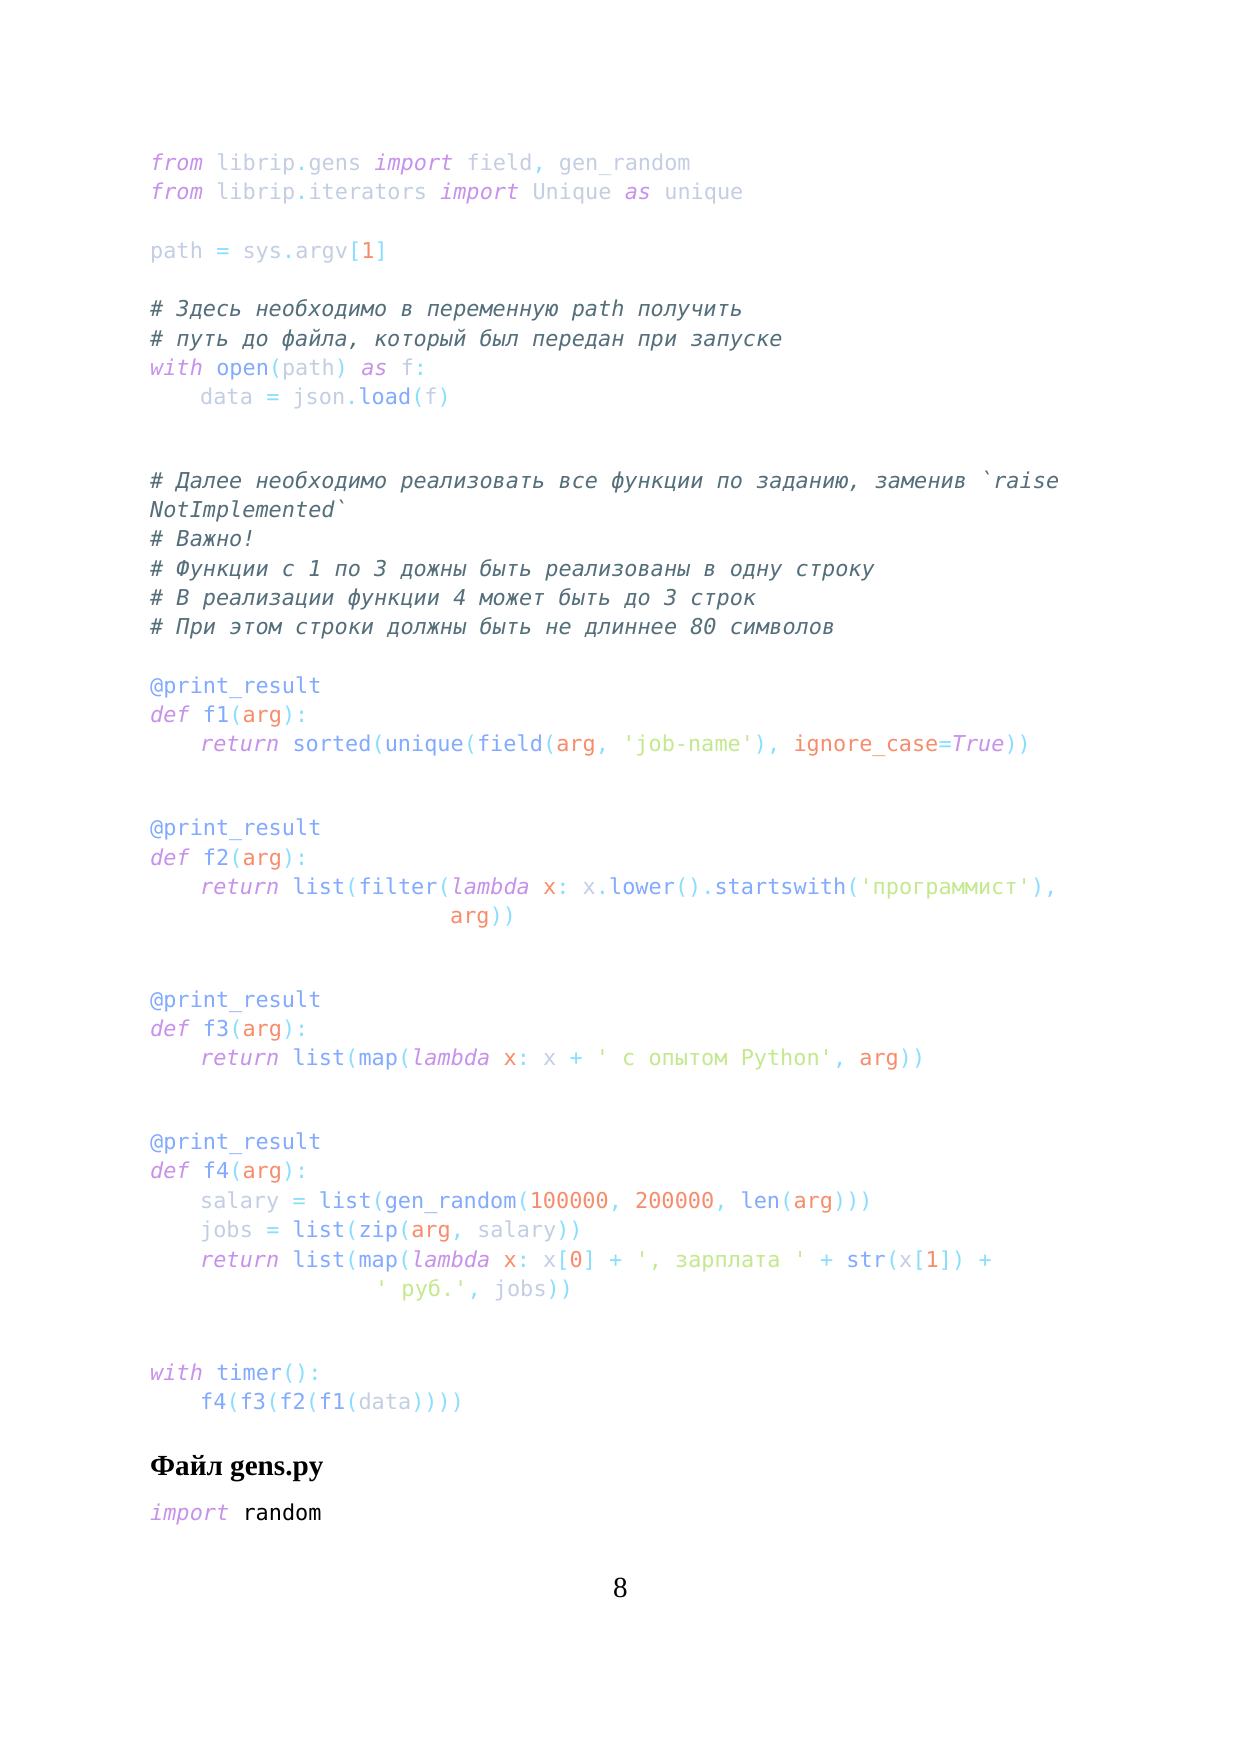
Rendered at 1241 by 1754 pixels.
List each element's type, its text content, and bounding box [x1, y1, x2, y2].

text return list(map(lambda x: x[0] + ', зарплата ' + str(x[1]) + [150, 1247, 1090, 1272]
text def f3(arg): [150, 1016, 1090, 1042]
text return list(map(lambda x: x + ' с опытом Python', arg)) [150, 1045, 1090, 1071]
text # В реализации функции 4 может быть до 3 строк [150, 585, 1090, 611]
text # Функции с 1 по 3 дожны быть реализованы в одну строку [150, 556, 1090, 581]
text data = json.load(f) [150, 384, 1090, 410]
text def f4(arg): [150, 1158, 1090, 1184]
text import random [150, 1500, 1090, 1526]
text return list(filter(lambda x: x.lower().startswith('программист'), arg)) [150, 874, 1090, 929]
text # путь до файла, который был передан при запуске [150, 326, 1090, 351]
text @print_result [150, 673, 1090, 698]
text with open(path) as f: [150, 355, 1090, 380]
text @print_result [150, 1129, 1090, 1155]
text # При этом строки должны быть не длиннее 80 символов [150, 614, 1090, 640]
text salary = list(gen_random(100000, 200000, len(arg))) [150, 1188, 1090, 1213]
text def f2(arg): [150, 844, 1090, 870]
text from librip.gens import field, gen_random [150, 150, 1090, 176]
text from librip.iterators import Unique as unique [150, 179, 1090, 205]
text Файл gens.py [150, 1448, 1090, 1482]
text jobs = list(zip(arg, salary)) [150, 1217, 1090, 1243]
text # Здесь необходимо в переменную path получить [150, 296, 1090, 322]
text with timer(): [150, 1360, 1090, 1385]
text # Важно! [150, 527, 1090, 552]
text return sorted(unique(field(arg, 'job-name'), ignore_case=True)) [150, 731, 1090, 757]
text # Далее необходимо реализовать все функции по заданию, заменив `raise NotImplemented` [150, 468, 1090, 523]
text ' руб.', jobs)) [150, 1276, 1090, 1302]
text @print_result [150, 815, 1090, 841]
text @print_result [150, 987, 1090, 1012]
text path = sys.argv[1] [150, 238, 1090, 263]
text f4(f3(f2(f1(data)))) [150, 1389, 1090, 1414]
text def f1(arg): [150, 702, 1090, 728]
